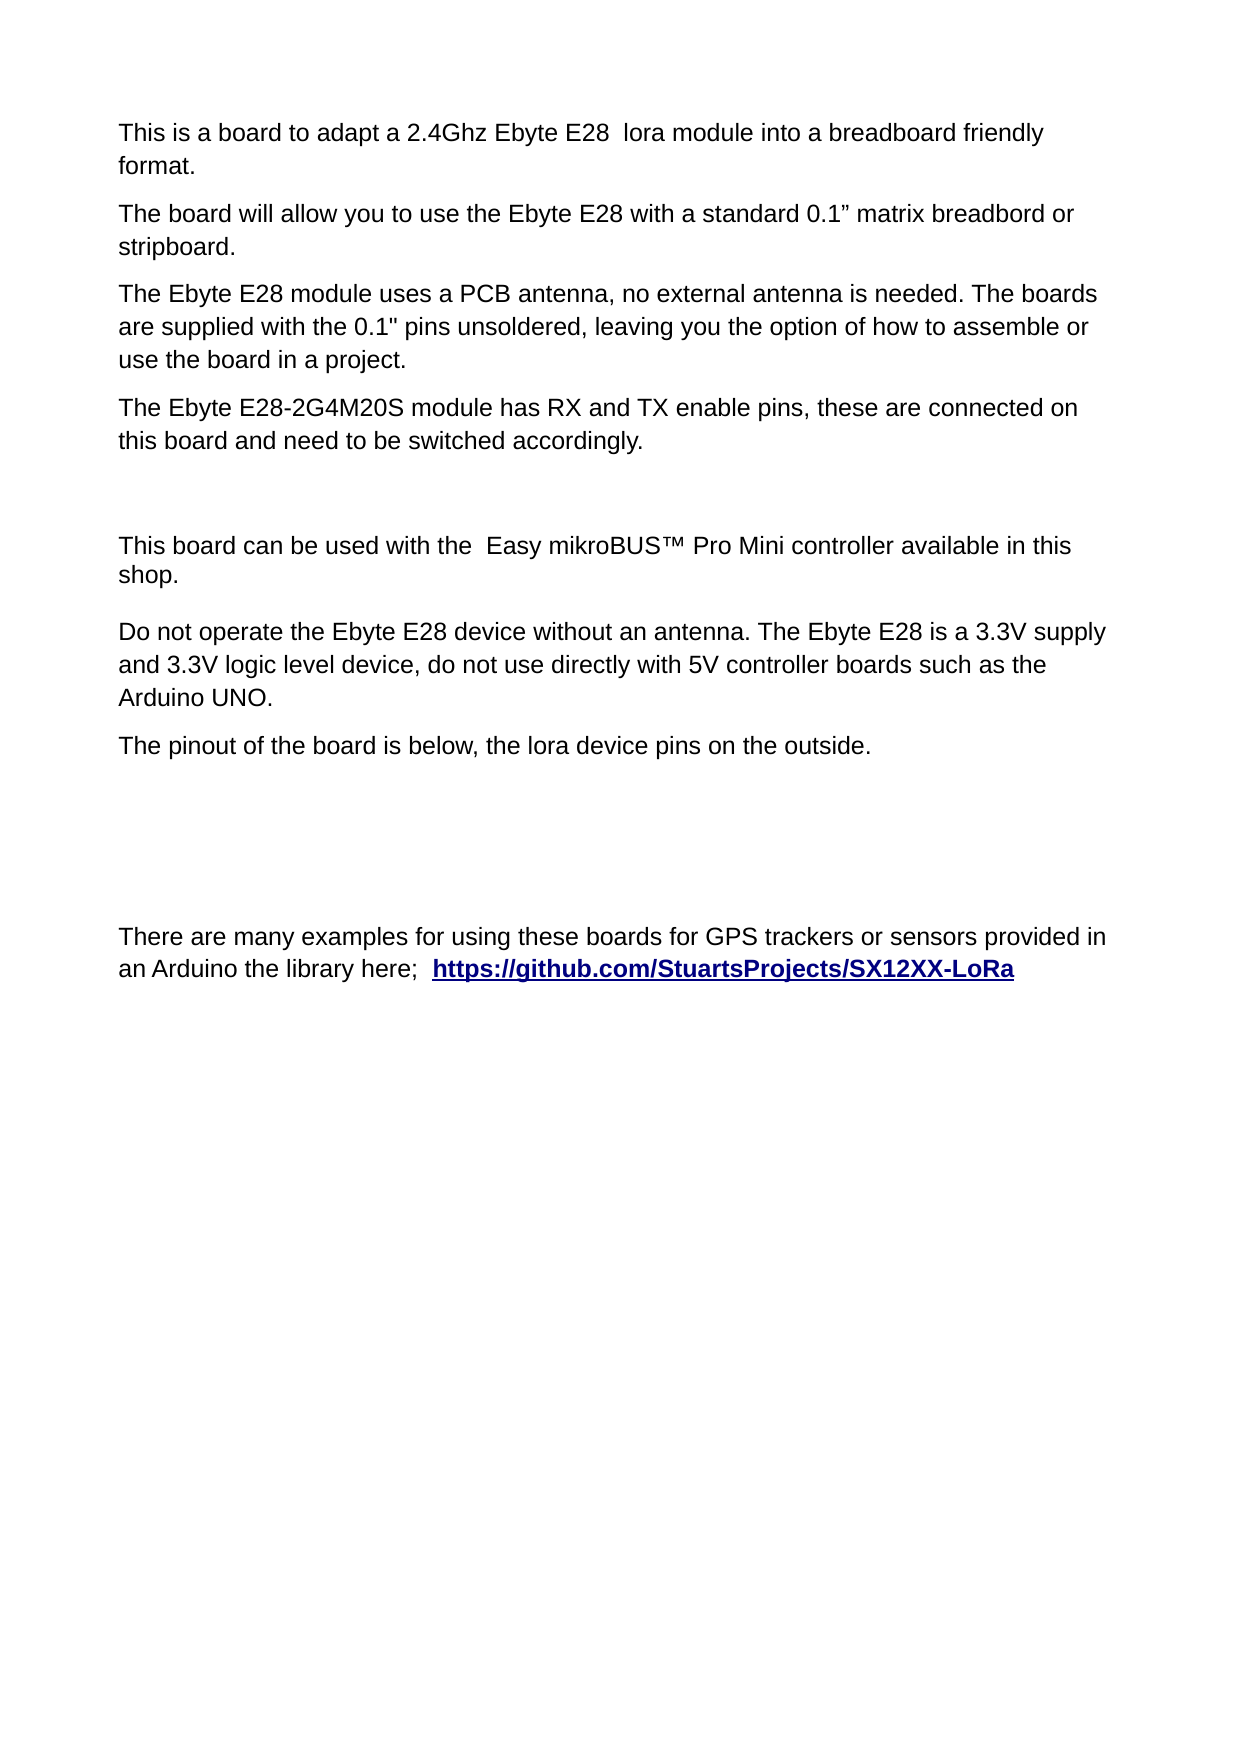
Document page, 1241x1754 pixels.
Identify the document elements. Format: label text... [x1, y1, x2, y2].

text There are many examples for using these boards for GPS trackers or sensors provided in an Arduino the library here; https://github.com/StuartsProjects/SX12XX-LoRa [118, 921, 1122, 983]
text This is a board to adapt a 2.4Ghz Ebyte E28 lora module into a breadboard friendly format. [118, 118, 1122, 180]
text The pinout of the board is below, the lora device pins on the outside. [118, 731, 1122, 760]
text The Ebyte E28 module uses a PCB antenna, no external antenna is needed. The boards are supplied with the 0.1" pins unsoldered, leaving you the option of how to assemble or use the board in a project. [118, 279, 1122, 374]
text The Ebyte E28-2G4M20S module has RX and TX enable pins, these are connected on this board and need to be switched accordingly. [118, 393, 1122, 455]
text This board can be used with the Easy mikroBUS™ Pro Mini controller available in this shop. [118, 531, 1122, 589]
text Do not operate the Ebyte E28 device without an antenna. The Ebyte E28 is a 3.3V supply and 3.3V logic level device, do not use directly with 5V controller boards such as the Arduino UNO. [118, 617, 1122, 712]
text The board will allow you to use the Ebyte E28 with a standard 0.1” matrix breadbord or stripboard. [118, 199, 1122, 261]
